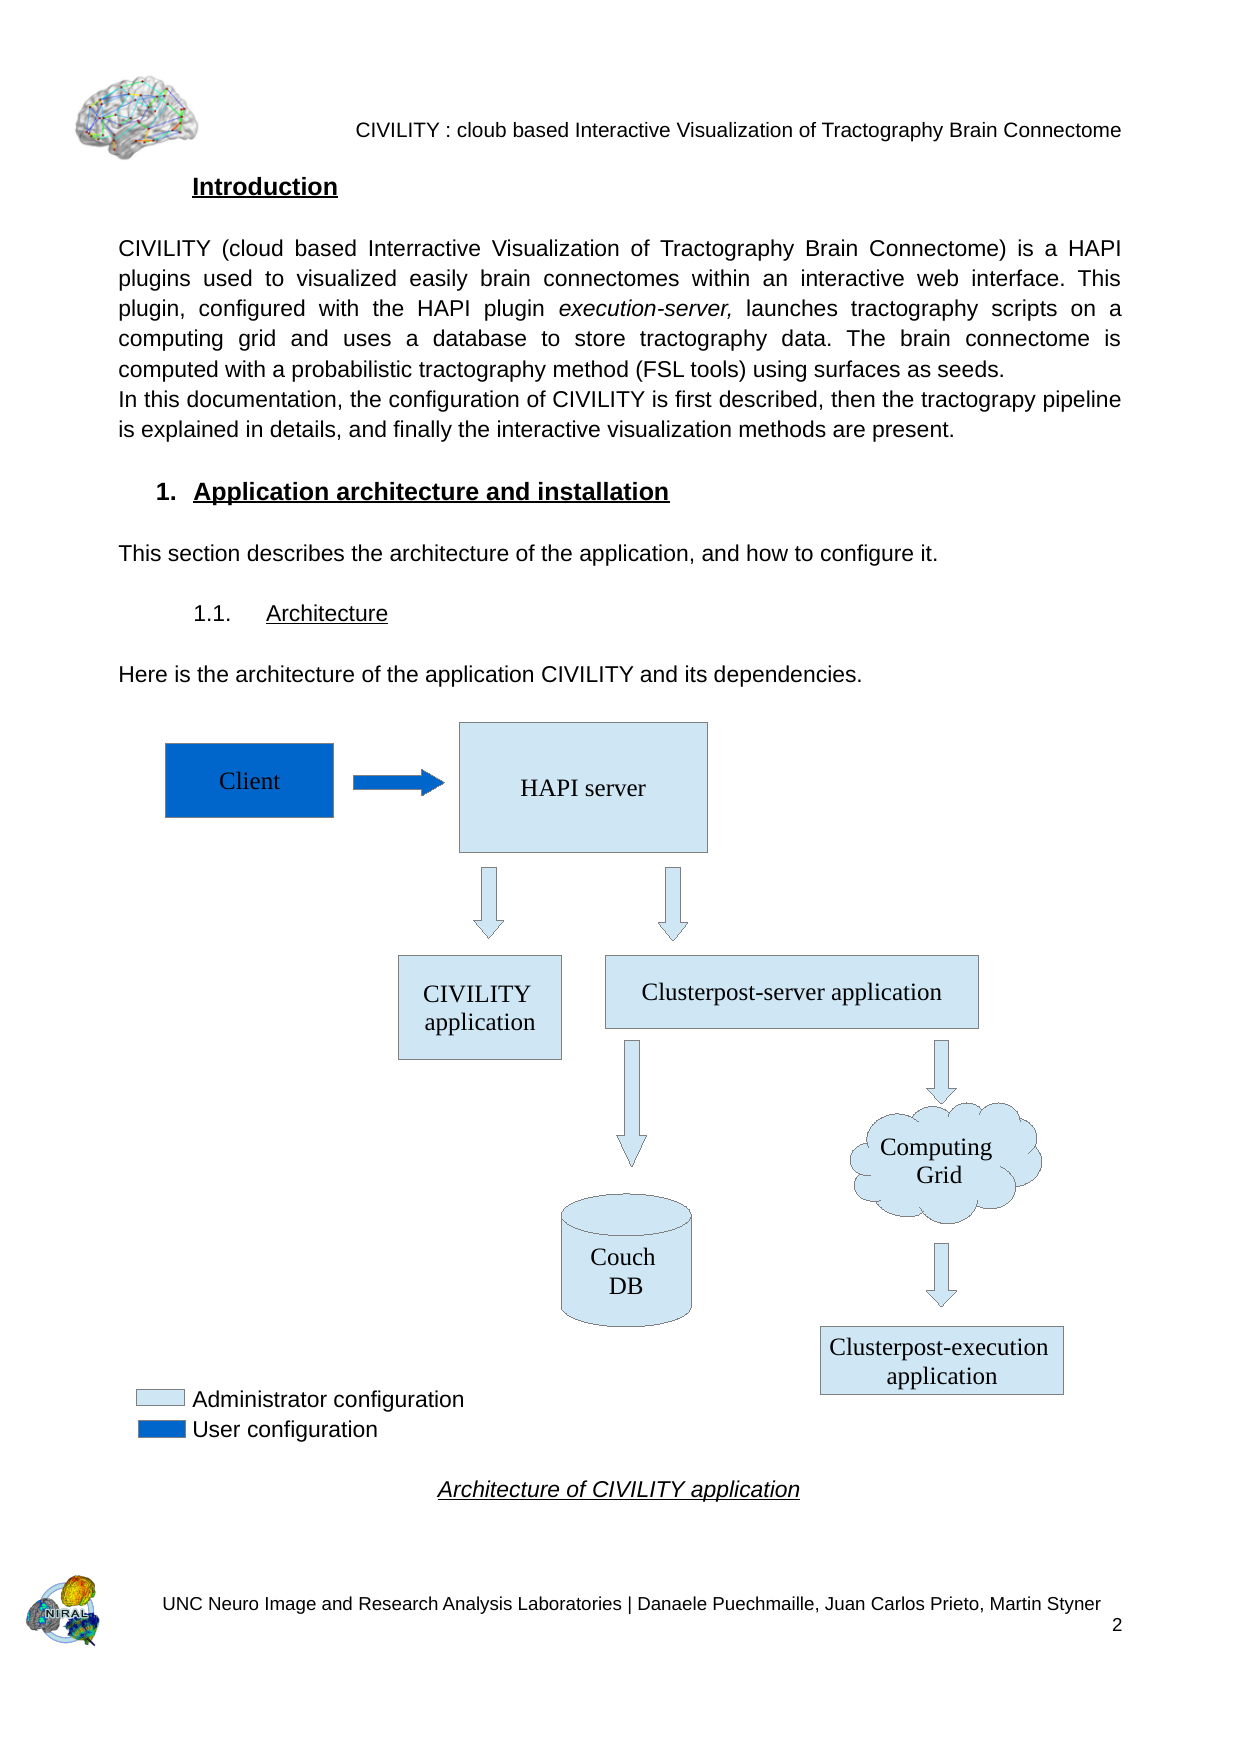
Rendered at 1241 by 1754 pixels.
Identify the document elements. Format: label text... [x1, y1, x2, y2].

picture [68, 69, 203, 165]
text Here is the architecture of the application CIVILITY and its dependencies. [118, 661, 1122, 687]
text User configuration [118, 1416, 1122, 1442]
text In this documentation, the configuration of CIVILITY is first described, then the tractograpy pipeline is explained in details, and finally the interactive visualization methods are present. [118, 386, 1122, 442]
text Architecture of CIVILITY application [118, 1476, 1122, 1502]
picture [17, 1559, 114, 1663]
text Introduction [118, 172, 1122, 200]
text Administrator configuration [118, 1386, 1122, 1412]
text This section describes the architecture of the application, and how to configure it. [118, 540, 1122, 566]
text CIVILITY (cloud based Interractive Visualization of Tractography Brain Connectome) is a HAPI plugins used to visualized easily brain connectomes within an interactive web interface. This plugin, configured with the HAPI plugin execution-server, launches tractography scripts on a computing grid and uses a database to store tractography data. The brain connectome is computed with a probabilistic tractography method (FSL tools) using surfaces as seeds. [118, 235, 1122, 382]
list Application architecture and installation [156, 476, 1122, 505]
list Architecture [193, 600, 1122, 626]
